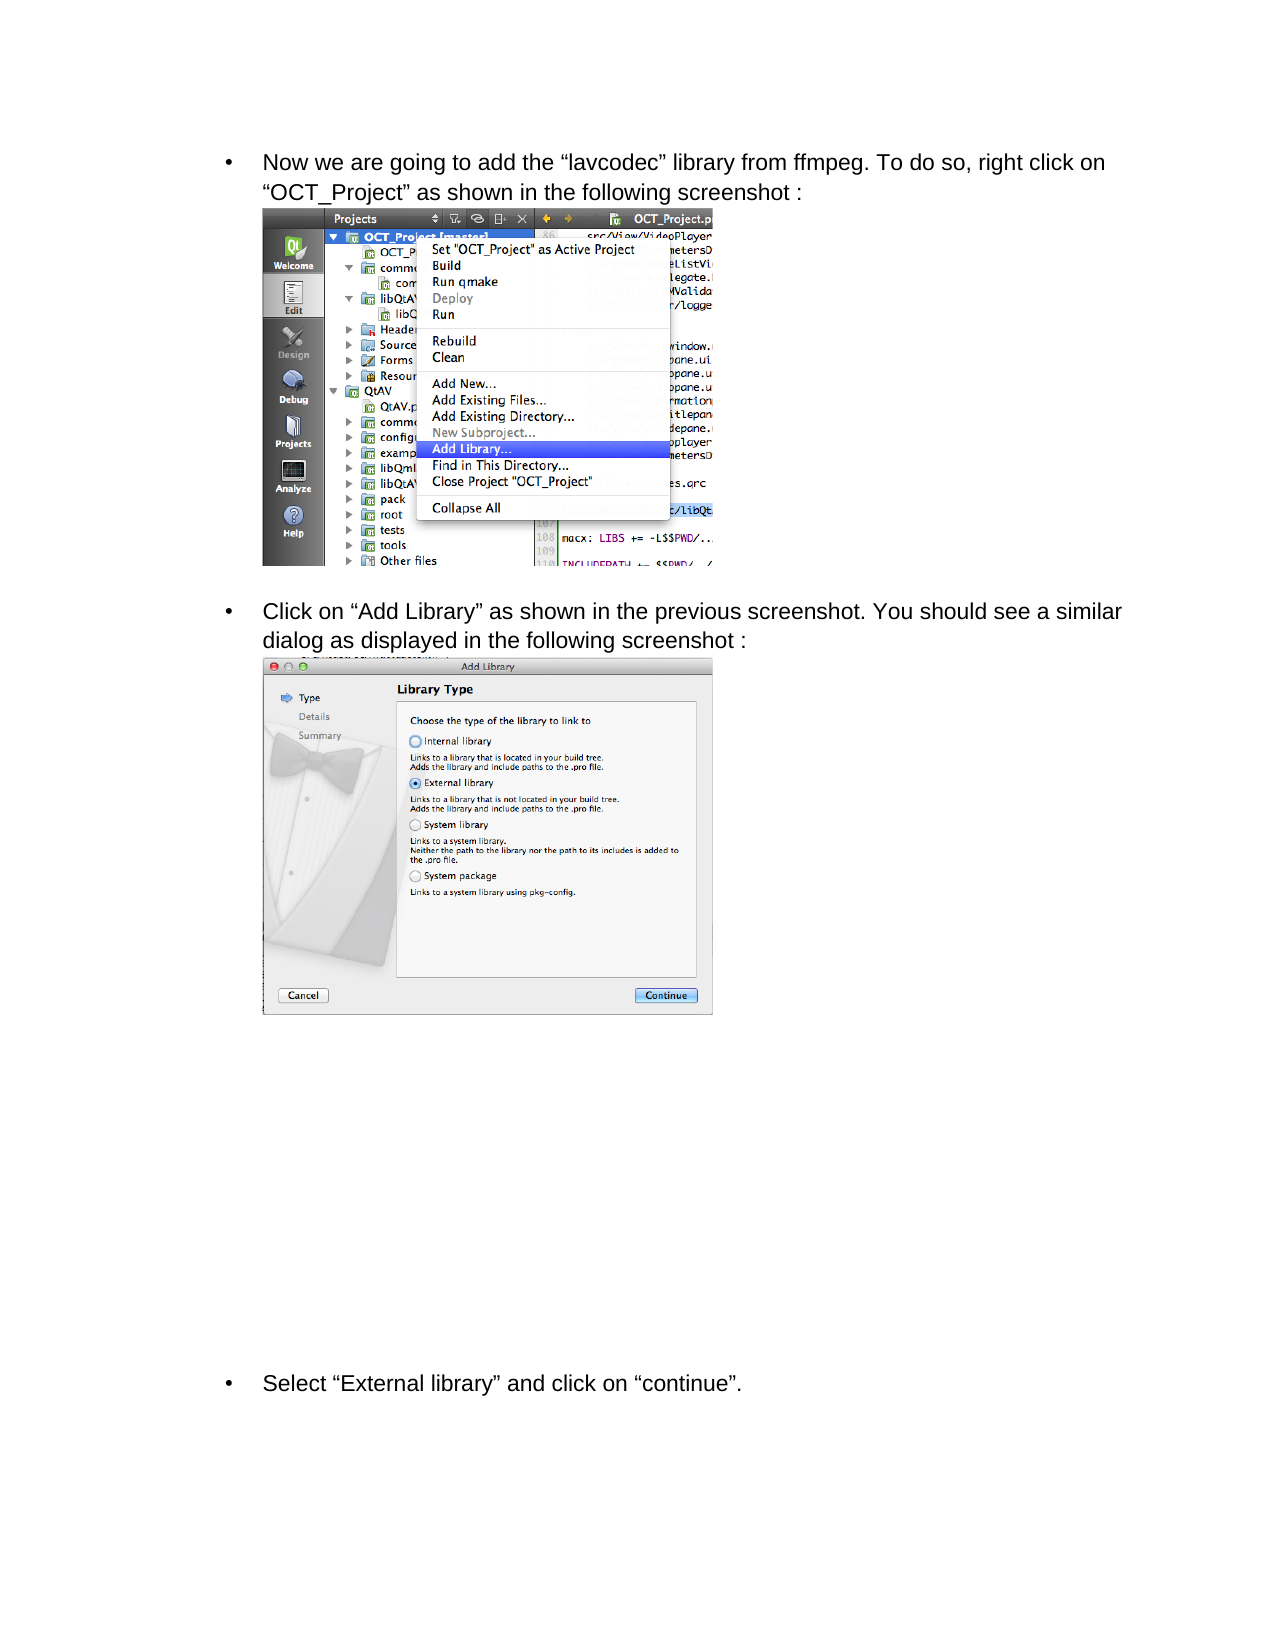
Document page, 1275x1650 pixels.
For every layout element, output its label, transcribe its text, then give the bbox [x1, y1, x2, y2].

list Select “External library” and click on “continue”. [225, 1371, 1125, 1396]
list Click on “Add Library” as shown in the previous screenshot. You should see a similar dialog as displayed in the following screenshot : [225, 599, 1125, 1367]
picture [262, 208, 713, 566]
list Now we are going to add the “lavcodec” library from ffmpeg. To do so, right click on “OCT_Project” as shown in the following screenshot : [225, 150, 1125, 595]
picture [262, 657, 713, 1015]
